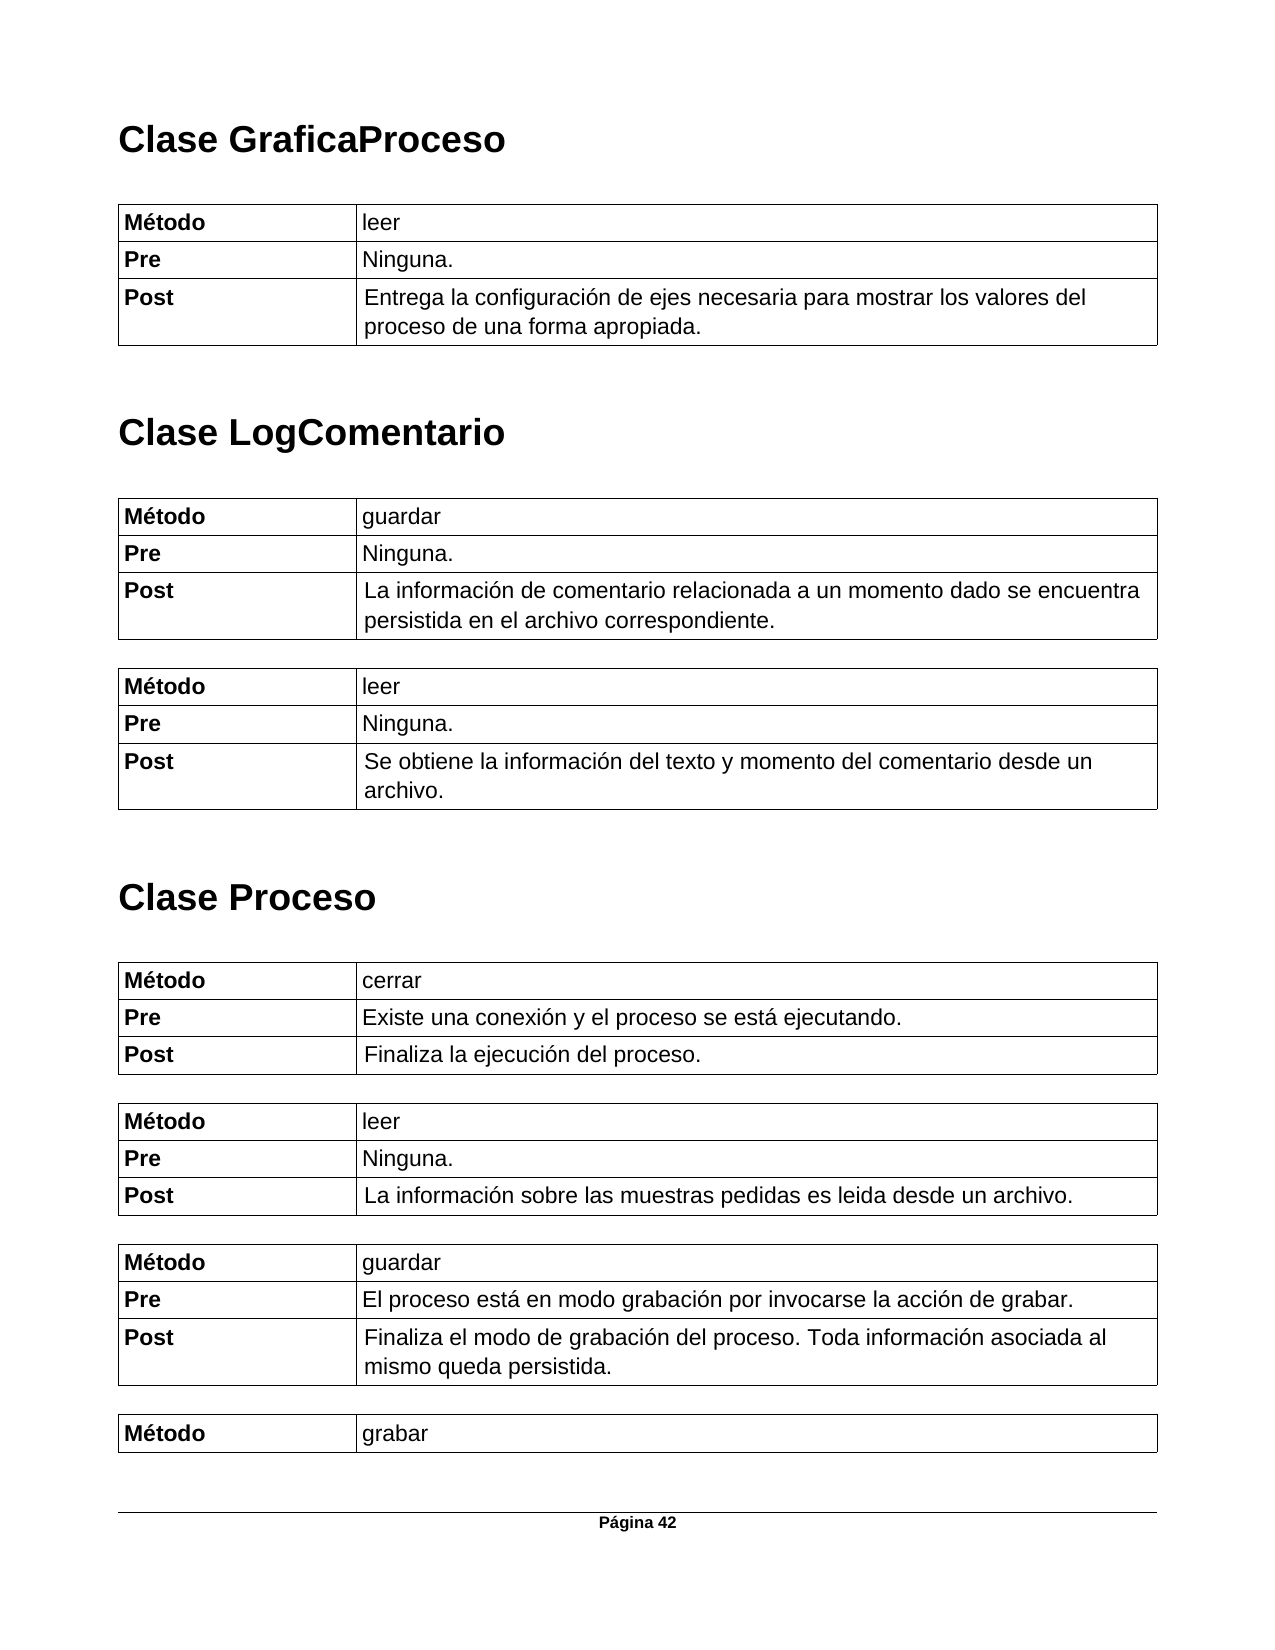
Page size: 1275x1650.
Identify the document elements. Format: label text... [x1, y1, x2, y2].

table_cell Pre [119, 242, 356, 278]
table_cell Pre [119, 1141, 356, 1177]
table_cell Entrega la configuración de ejes necesaria para mostrar los valores del proceso de una forma apropiada. [357, 279, 1157, 345]
table_cell Post [119, 744, 356, 809]
table_header Método [119, 1104, 356, 1140]
table_cell Post [119, 1037, 356, 1073]
table_cell Ninguna. [357, 706, 1157, 742]
subtitle Clase LogComentario [118, 412, 1157, 454]
table_cell La información de comentario relacionada a un momento dado se encuentra persistida en el archivo correspondiente. [357, 573, 1157, 639]
table_header leer [357, 1104, 1157, 1140]
table_cell Finaliza el modo de grabación del proceso. Toda información asociada al mismo queda persistida. [357, 1319, 1157, 1385]
table_header Método [119, 205, 356, 241]
table_cell Ninguna. [357, 242, 1157, 278]
table_cell Post [119, 573, 356, 639]
table_header Método [119, 1415, 356, 1452]
table_cell Ninguna. [357, 536, 1157, 572]
table_header leer [357, 669, 1157, 705]
table_header guardar [357, 499, 1157, 535]
table_cell Existe una conexión y el proceso se está ejecutando. [357, 1000, 1157, 1036]
subtitle Clase GraficaProceso [118, 118, 1157, 160]
table_header Método [119, 1245, 356, 1281]
table_header guardar [357, 1245, 1157, 1281]
table_header Método [119, 669, 356, 705]
table_cell El proceso está en modo grabación por invocarse la acción de grabar. [357, 1282, 1157, 1318]
table_cell Pre [119, 706, 356, 742]
table_header grabar [357, 1415, 1157, 1452]
table_cell Pre [119, 536, 356, 572]
table_cell Pre [119, 1000, 356, 1036]
table_cell Post [119, 1178, 356, 1214]
table_cell Ninguna. [357, 1141, 1157, 1177]
table_cell Se obtiene la información del texto y momento del comentario desde un archivo. [357, 744, 1157, 809]
table_cell La información sobre las muestras pedidas es leida desde un archivo. [357, 1178, 1157, 1214]
table_header cerrar [357, 963, 1157, 999]
table_cell Post [119, 279, 356, 345]
table_header Método [119, 499, 356, 535]
table_cell Pre [119, 1282, 356, 1318]
subtitle Clase Proceso [118, 876, 1157, 918]
table_header leer [357, 205, 1157, 241]
table_cell Post [119, 1319, 356, 1385]
table_cell Finaliza la ejecución del proceso. [357, 1037, 1157, 1073]
table_header Método [119, 963, 356, 999]
